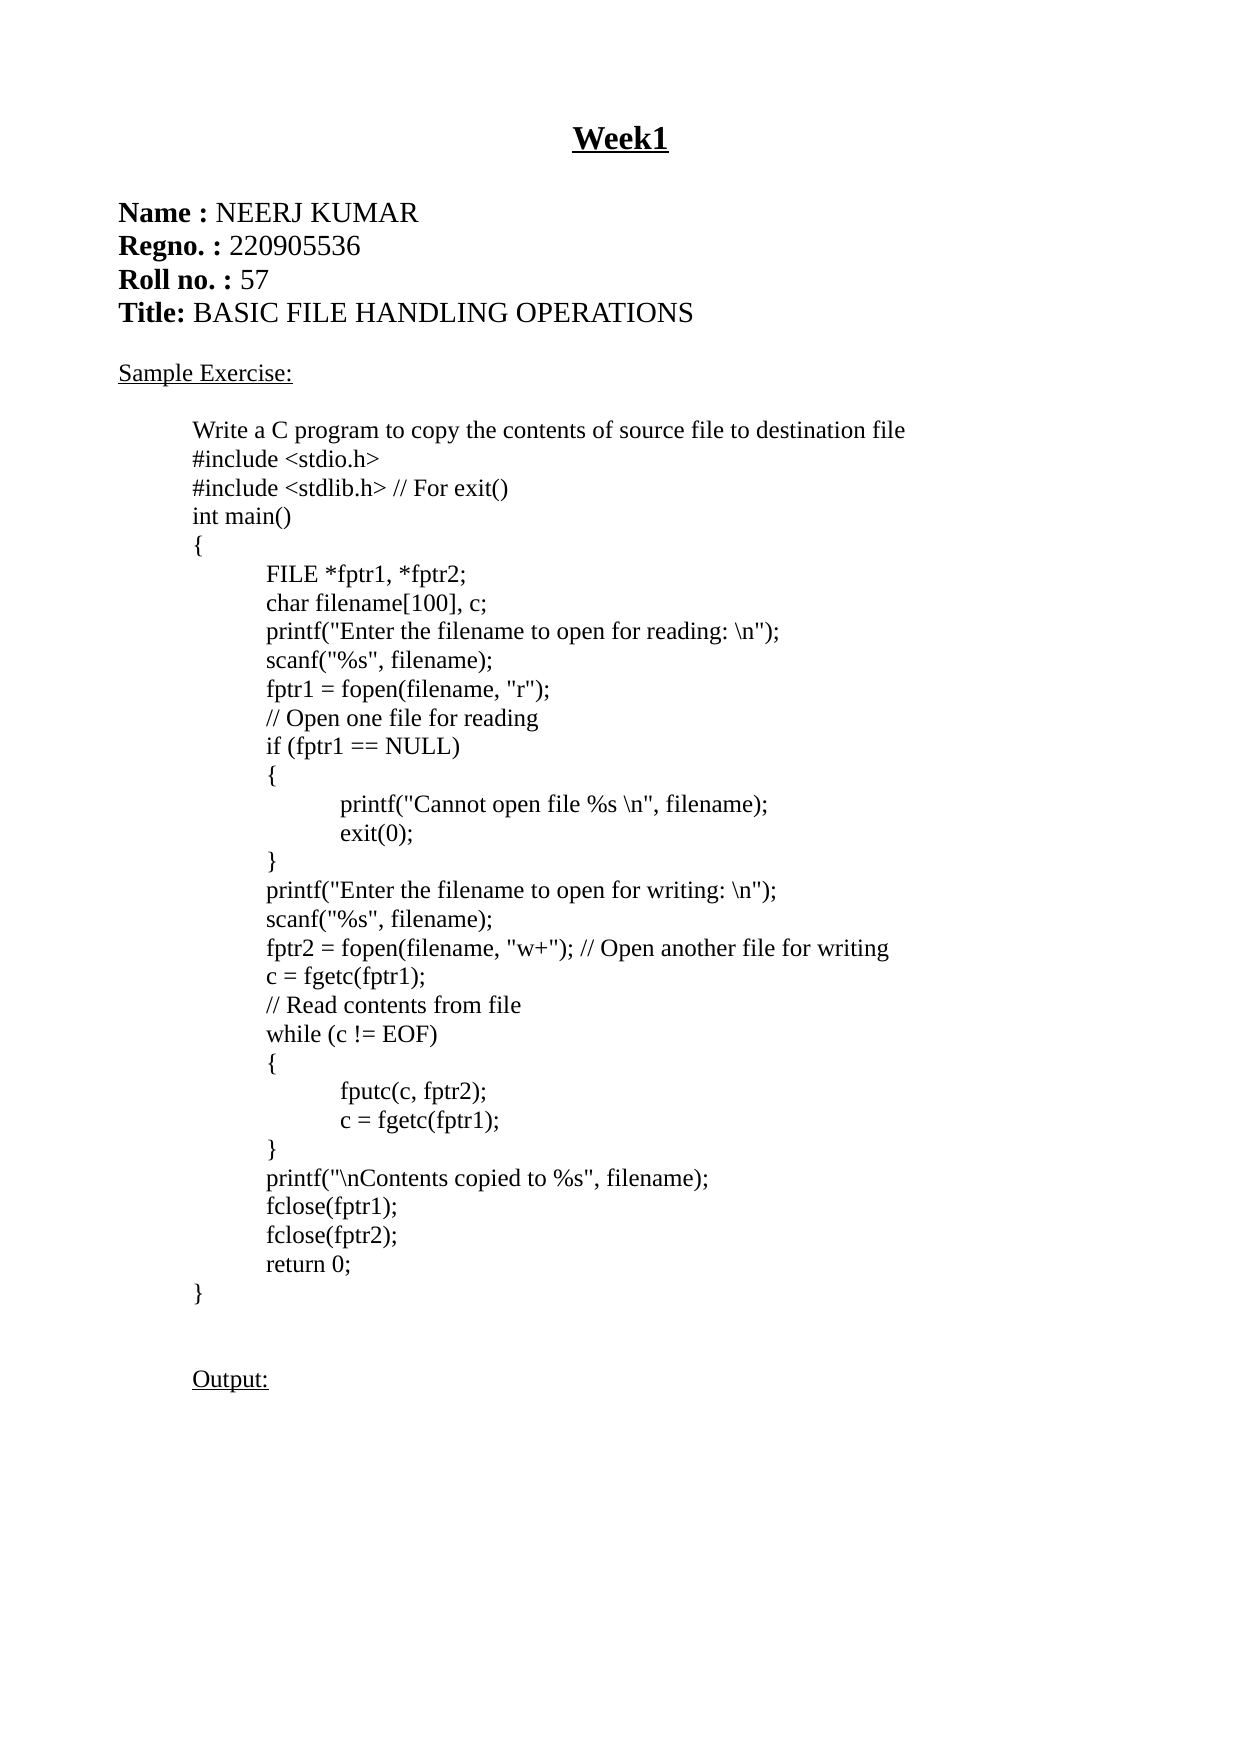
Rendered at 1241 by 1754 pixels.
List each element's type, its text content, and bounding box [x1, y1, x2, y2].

text FILE *fptr1, *fptr2; [118, 559, 1122, 588]
text printf("Cannot open file %s \n", filename); [118, 789, 1122, 818]
text { [118, 760, 1122, 789]
text // Open one file for reading [118, 703, 1122, 731]
text printf("Enter the filename to open for reading: \n"); [118, 616, 1122, 645]
text printf("\nContents copied to %s", filename); [118, 1163, 1122, 1191]
text scanf("%s", filename); [118, 904, 1122, 933]
text if (fptr1 == NULL) [118, 731, 1122, 760]
text { [118, 530, 1122, 559]
text Title: BASIC FILE HANDLING OPERATIONS [118, 295, 1122, 329]
text } [118, 846, 1122, 875]
text int main() [118, 501, 1122, 530]
text // Read contents from file [118, 990, 1122, 1019]
text Roll no. : 57 [118, 262, 1122, 295]
text } [118, 1134, 1122, 1163]
text { [118, 1048, 1122, 1076]
text exit(0); [118, 818, 1122, 846]
text fputc(c, fptr2); [118, 1076, 1122, 1105]
text fptr2 = fopen(filename, "w+"); // Open another file for writing [118, 933, 1122, 961]
text fptr1 = fopen(filename, "r"); [118, 674, 1122, 703]
text printf("Enter the filename to open for writing: \n"); [118, 875, 1122, 904]
text Week1 [118, 118, 1122, 156]
text #include <stdio.h> [118, 444, 1122, 473]
text Regno. : 220905536 [118, 228, 1122, 262]
text c = fgetc(fptr1); [118, 1105, 1122, 1134]
text Sample Exercise: [118, 358, 1122, 386]
text #include <stdlib.h> // For exit() [118, 473, 1122, 501]
text Write a C program to copy the contents of source file to destination file [118, 415, 1122, 444]
text while (c != EOF) [118, 1019, 1122, 1048]
text return 0; [118, 1249, 1122, 1278]
text c = fgetc(fptr1); [118, 961, 1122, 990]
text scanf("%s", filename); [118, 645, 1122, 674]
text char filename[100], c; [118, 588, 1122, 616]
text fclose(fptr1); [118, 1191, 1122, 1220]
text Name : NEERJ KUMAR [118, 195, 1122, 228]
text Output: [118, 1364, 1122, 1393]
text fclose(fptr2); [118, 1220, 1122, 1249]
text } [118, 1278, 1122, 1306]
